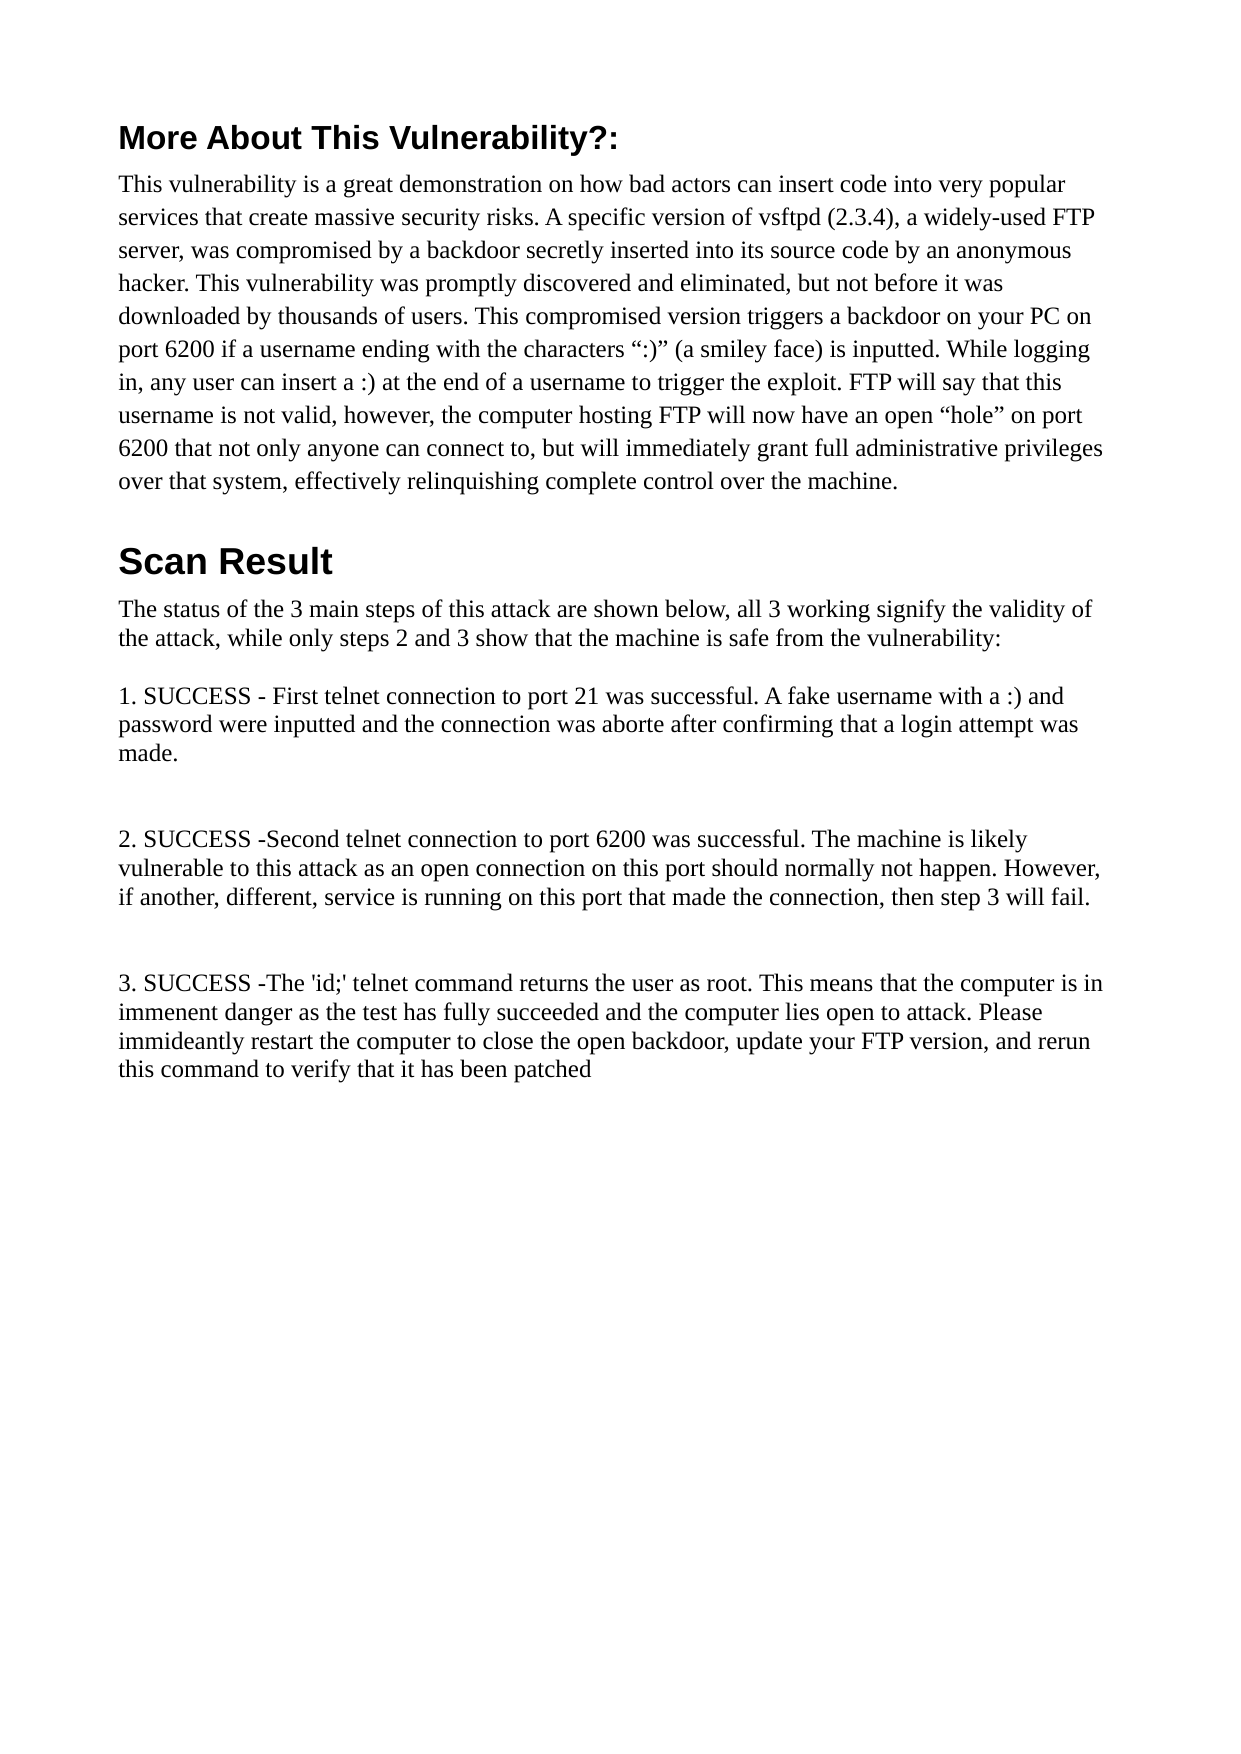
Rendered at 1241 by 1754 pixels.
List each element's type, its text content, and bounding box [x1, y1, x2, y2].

text The status of the 3 main steps of this attack are shown below, all 3 working signify the validity of the attack, while only steps 2 and 3 show that the machine is safe from the vulnerability: [118, 594, 1122, 652]
subtitle More About This Vulnerability?: [118, 118, 1122, 157]
text 1. SUCCESS - First telnet connection to port 21 was successful. A fake username with a :) and password were inputted and the connection was aborte after confirming that a login attempt was made. [118, 681, 1122, 796]
subtitle Scan Result [118, 539, 1122, 582]
text 2. SUCCESS -Second telnet connection to port 6200 was successful. The machine is likely vulnerable to this attack as an open connection on this port should normally not happen. However, if another, different, service is running on this port that made the connection, then step 3 will fail. [118, 796, 1122, 939]
text This vulnerability is a great demonstration on how bad actors can insert code into very popular services that create massive security risks. A specific version of vsftpd (2.3.4), a widely-used FTP server, was compromised by a backdoor secretly inserted into its source code by an anonymous hacker. This vulnerability was promptly discovered and eliminated, but not before it was downloaded by thousands of users. This compromised version triggers a backdoor on your PC on port 6200 if a username ending with the characters “:)” (a smiley face) is inputted. While logging in, any user can insert a :) at the end of a username to trigger the exploit. FTP will say that this username is not valid, however, the computer hosting FTP will now have an open “hole” on port 6200 that not only anyone can connect to, but will immediately grant full administrative privileges over that system, effectively relinquishing complete control over the machine. [118, 169, 1122, 495]
text 3. SUCCESS -The 'id;' telnet command returns the user as root. This means that the computer is in immenent danger as the test has fully succeeded and the computer lies open to attack. Please immideantly restart the computer to close the open backdoor, update your FTP version, and rerun this command to verify that it has been patched [118, 939, 1122, 1112]
